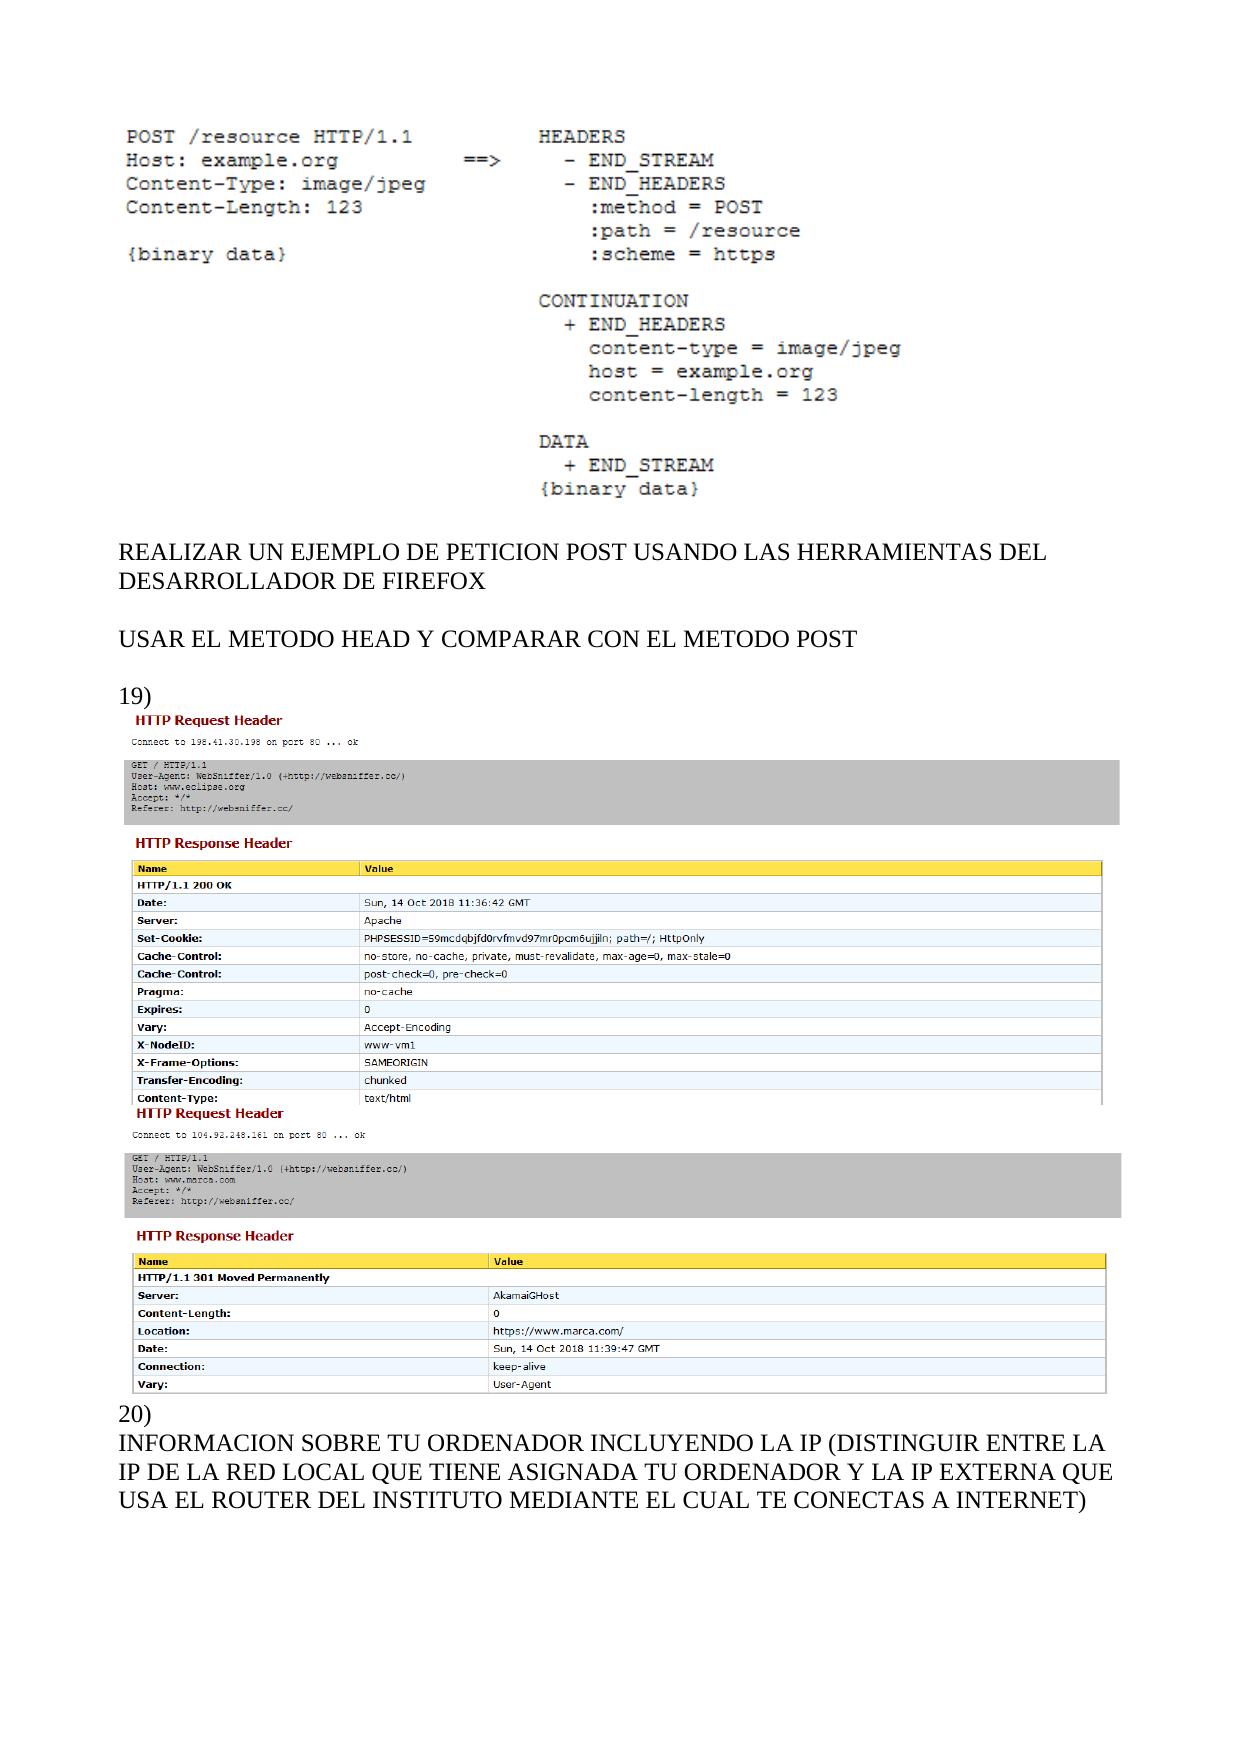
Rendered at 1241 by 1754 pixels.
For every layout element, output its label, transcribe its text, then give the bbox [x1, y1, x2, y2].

text REALIZAR UN EJEMPLO DE PETICION POST USANDO LAS HERRAMIENTAS DEL DESARROLLADOR DE FIREFOX [118, 537, 1122, 595]
picture [118, 710, 1122, 1399]
text 20) [118, 1399, 1122, 1428]
text USAR EL METODO HEAD Y COMPARAR CON EL METODO POST [118, 624, 1122, 652]
picture [118, 118, 920, 509]
text 19) [118, 681, 1122, 710]
text INFORMACION SOBRE TU ORDENADOR INCLUYENDO LA IP (DISTINGUIR ENTRE LA IP DE LA RED LOCAL QUE TIENE ASIGNADA TU ORDENADOR Y LA IP EXTERNA QUE USA EL ROUTER DEL INSTITUTO MEDIANTE EL CUAL TE CONECTAS A INTERNET) [118, 1428, 1122, 1514]
